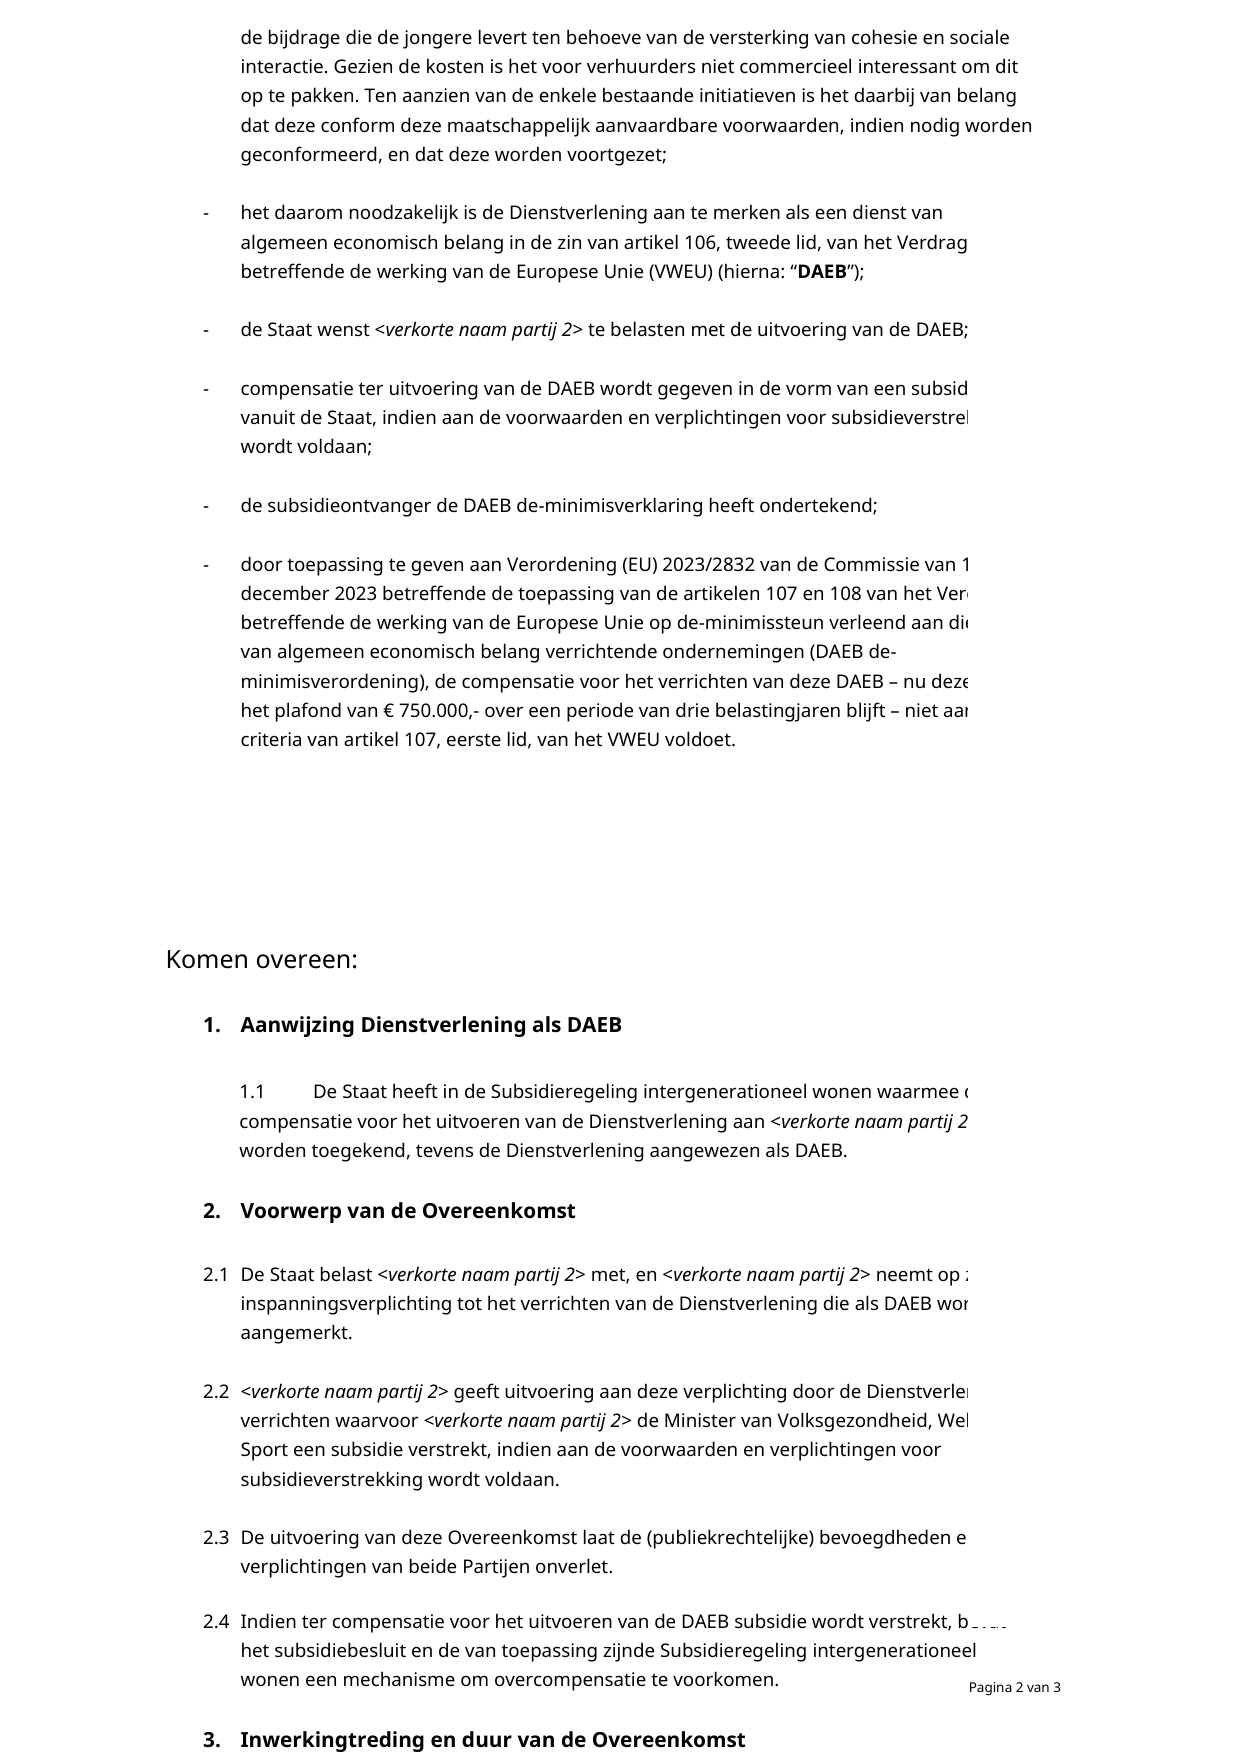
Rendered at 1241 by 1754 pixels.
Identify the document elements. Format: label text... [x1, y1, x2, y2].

list De Staat heeft in de Subsidieregeling intergenerationeel wonen waarmee de compensatie voor het uitvoeren van de Dienstverlening aan <verkorte naam partij 2> kan worden toegekend, tevens de Dienstverlening aangewezen als DAEB. [239, 1079, 968, 1163]
list Voorwerp van de Overeenkomst [203, 1196, 968, 1224]
list Inwerkingtreding en duur van de Overeenkomst [203, 1725, 1034, 1753]
list de Staat wenst <verkorte naam partij 2> te belasten met de uitvoering van de DAEB; [203, 317, 968, 342]
list Indien ter compensatie voor het uitvoeren van de DAEB subsidie wordt verstrekt, bevat het subsidiebesluit en de van toepassing zijnde Subsidieregeling intergenerationeel wonen een mechanisme om overcompensatie te voorkomen. [203, 1608, 1034, 1692]
list door toepassing te geven aan Verordening (EU) 2023/2832 van de Commissie van 13 december 2023 betreffende de toepassing van de artikelen 107 en 108 van het Verdrag betreffende de werking van de Europese Unie op de-minimissteun verleend aan diensten van algemeen economisch belang verrichtende ondernemingen (DAEB de-minimisverordening), de compensatie voor het verrichten van deze DAEB – nu deze onder het plafond van € 750.000,- over een periode van drie belastingjaren blijft – niet aan alle criteria van artikel 107, eerste lid, van het VWEU voldoet. [203, 551, 968, 752]
list het daarom noodzakelijk is de Dienstverlening aan te merken als een dienst van algemeen economisch belang in de zin van artikel 106, tweede lid, van het Verdrag betreffende de werking van de Europese Unie (VWEU) (hierna: “DAEB”); [203, 200, 1034, 284]
list De Staat belast <verkorte naam partij 2> met, en <verkorte naam partij 2> neemt op zich, de inspanningsverplichting tot het verrichten van de Dienstverlening die als DAEB wordt aangemerkt. [203, 1261, 968, 1345]
list De uitvoering van deze Overeenkomst laat de (publiekrechtelijke) bevoegdheden en verplichtingen van beide Partijen onverlet. [203, 1524, 968, 1579]
list <verkorte naam partij 2> geeft uitvoering aan deze verplichting door de Dienstverlening te verrichten waarvoor <verkorte naam partij 2> de Minister van Volksgezondheid, Welzijn en Sport een subsidie verstrekt, indien aan de voorwaarden en verplichtingen voor subsidieverstrekking wordt voldaan. [203, 1378, 968, 1491]
list de subsidieontvanger de DAEB de-minimisverklaring heeft ondertekend; [203, 492, 968, 518]
list zonder overheidsoptreden pakt de markt dit niet of niet tegen maatschappelijk aanvaardbare voorwaarden op, omdat het kostbaar is voor een verhuurder van woonruimtes in geclusterde woonvormen bestemd voor ouderen, om deze woonruimtes tevens beschikbaar te stellen voor jongeren. Voor de jongere moet het betaalbaar zijn en is het van belang dat de jongere begeleiding ontvangt bij intergenerationeel wonen. Deze extra ondersteuning draagt bij aan de veiligheid van de jongere en aan het invullen van de bijdrage die de jongere levert ten behoeve van de versterking van cohesie en sociale interactie. Gezien de kosten is het voor verhuurders niet commercieel interessant om dit op te pakken. Ten aanzien van de enkele bestaande initiatieven is het daarbij van belang dat deze conform deze maatschappelijk aanvaardbare voorwaarden, indien nodig worden geconformeerd, en dat deze worden voortgezet; [203, 24, 1034, 167]
text Komen overeen: [165, 942, 968, 976]
list Aanwijzing Dienstverlening als DAEB [203, 1010, 968, 1039]
list compensatie ter uitvoering van de DAEB wordt gegeven in de vorm van een subsidie vanuit de Staat, indien aan de voorwaarden en verplichtingen voor subsidieverstrekking wordt voldaan; [203, 375, 968, 489]
